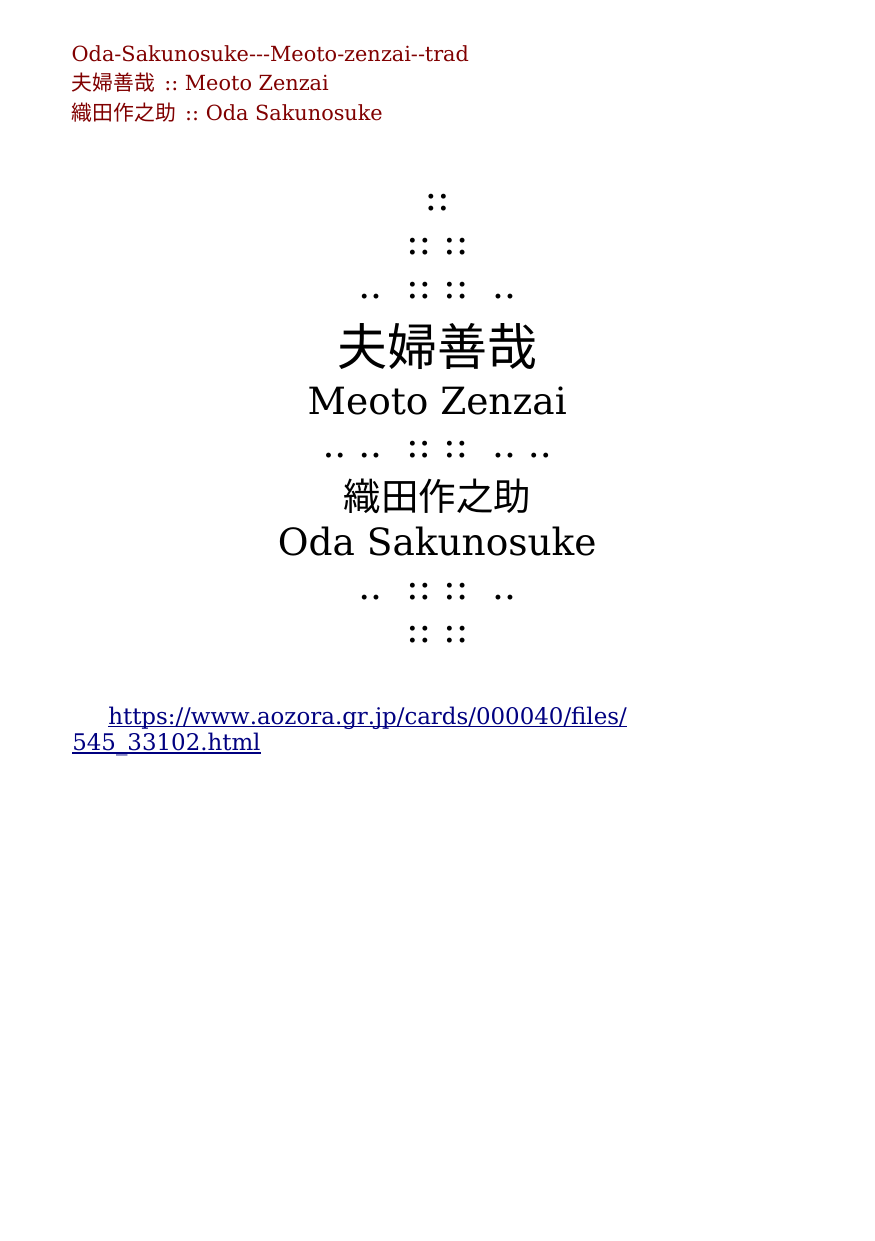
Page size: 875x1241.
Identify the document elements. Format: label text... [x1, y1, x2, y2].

subtitle :: :: :: .. :: :: .. 夫婦善哉 Meoto Zenzai .. .. :: :: .. .. 織田作之助 Oda Sakunosuke .. :: :: .. :: :: [36, 176, 838, 652]
text https://www.aozora.gr.jp/cards/000040/files/545_33102.html [72, 703, 802, 756]
text 夫婦善哉 :: Meoto Zenzai [71, 66, 803, 96]
text 織田作之助 :: Oda Sakunosuke [71, 96, 803, 127]
text Oda-Sakunosuke---Meoto-zenzai--trad [71, 42, 803, 66]
